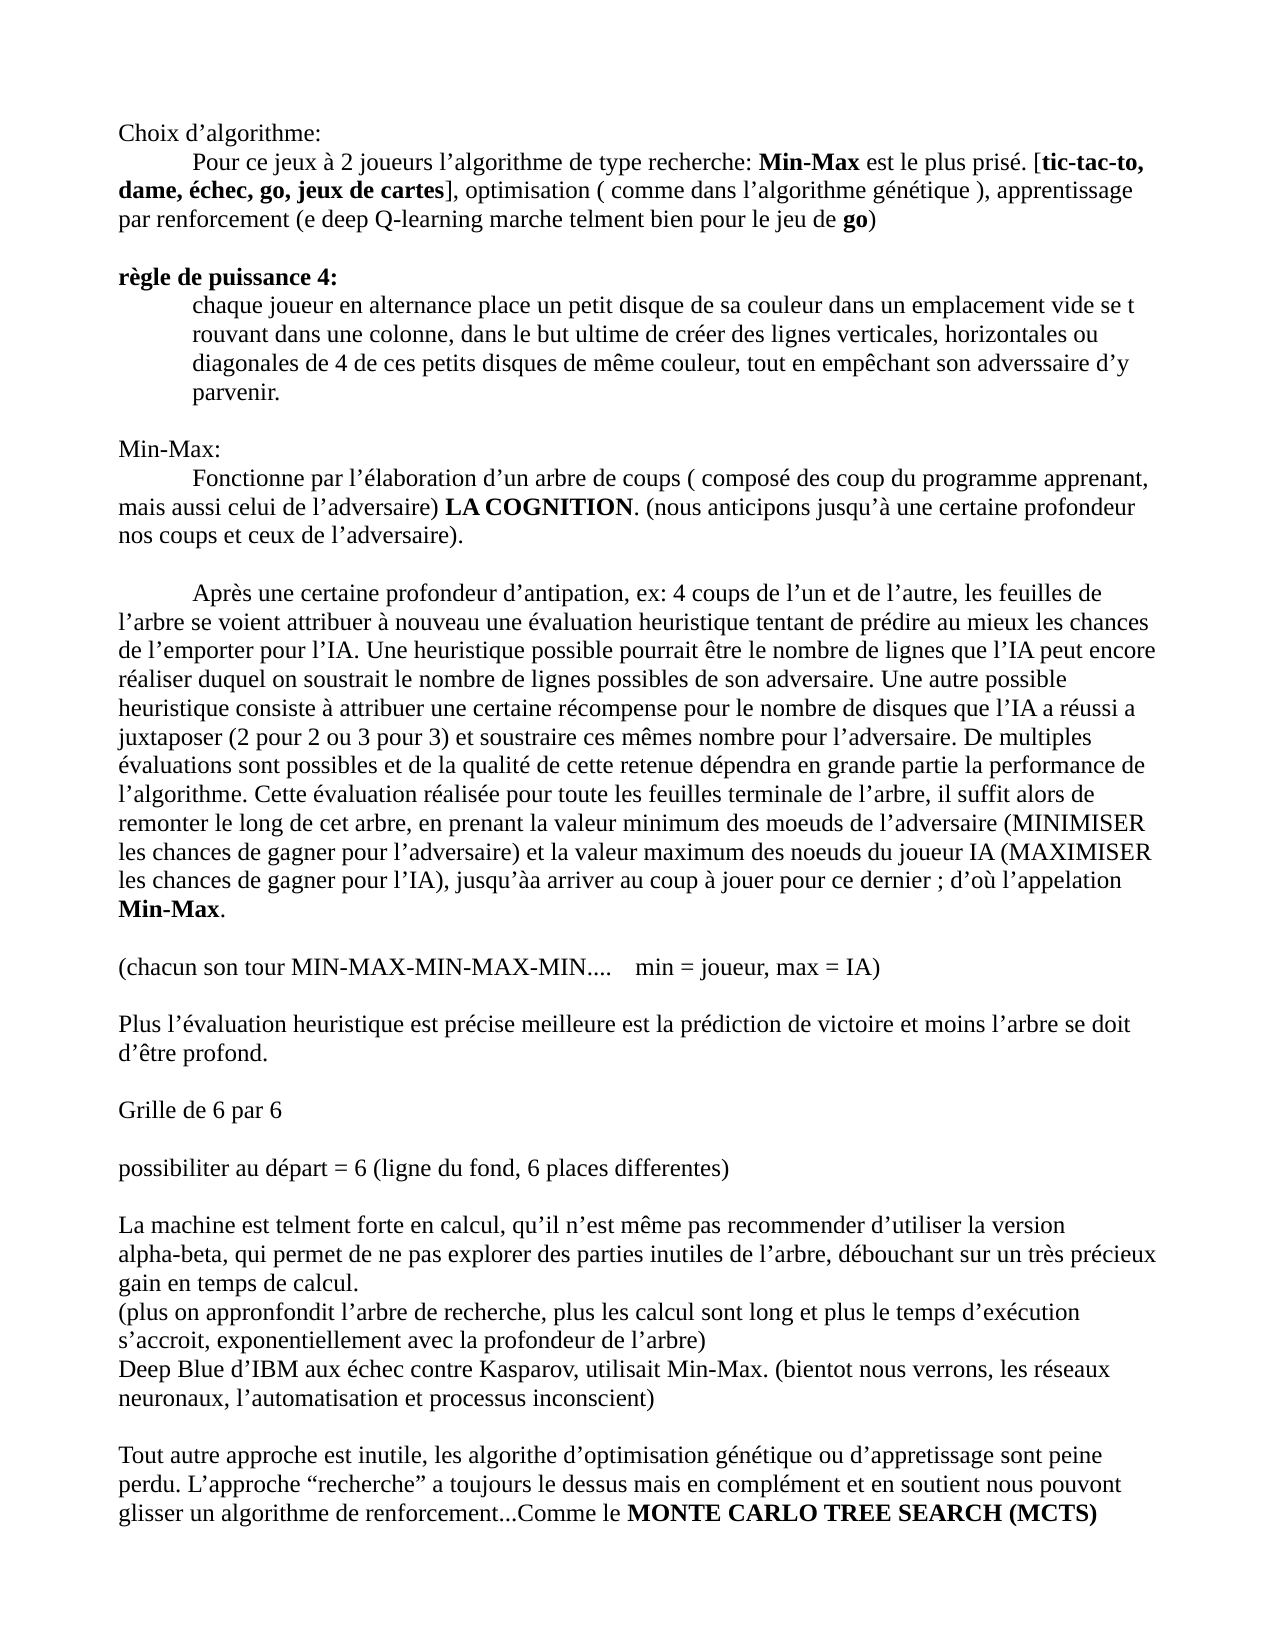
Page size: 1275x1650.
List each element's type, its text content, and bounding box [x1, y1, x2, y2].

text Grille de 6 par 6 [118, 1096, 1157, 1124]
text chaque joueur en alternance place un petit disque de sa couleur dans un emplacement vide se t rouvant dans une colonne, dans le but ultime de créer des lignes verticales, horizontales ou diagonales de 4 de ces petits disques de même couleur, tout en empêchant son adverssaire d’y parvenir. [118, 291, 1157, 406]
text (plus on appronfondit l’arbre de recherche, plus les calcul sont long et plus le temps d’exécution s’accroit, exponentiellement avec la profondeur de l’arbre) [118, 1297, 1157, 1354]
text Après une certaine profondeur d’antipation, ex: 4 coups de l’un et de l’autre, les feuilles de l’arbre se voient attribuer à nouveau une évaluation heuristique tentant de prédire au mieux les chances de l’emporter pour l’IA. Une heuristique possible pourrait être le nombre de lignes que l’IA peut encore réaliser duquel on soustrait le nombre de lignes possibles de son adversaire. Une autre possible heuristique consiste à attribuer une certaine récompense pour le nombre de disques que l’IA a réussi a juxtaposer (2 pour 2 ou 3 pour 3) et soustraire ces mêmes nombre pour l’adversaire. De multiples évaluations sont possibles et de la qualité de cette retenue dépendra en grande partie la performance de l’algorithme. Cette évaluation réalisée pour toute les feuilles terminale de l’arbre, il suffit alors de remonter le long de cet arbre, en prenant la valeur minimum des moeuds de l’adversaire (MINIMISER les chances de gagner pour l’adversaire) et la valeur maximum des noeuds du joueur IA (MAXIMISER les chances de gagner pour l’IA), jusqu’àa arriver au coup à jouer pour ce dernier ; d’où l’appelation Min-Max. [118, 578, 1157, 923]
text alpha-beta, qui permet de ne pas explorer des parties inutiles de l’arbre, débouchant sur un très précieux gain en temps de calcul. [118, 1239, 1157, 1297]
text possibiliter au départ = 6 (ligne du fond, 6 places differentes) [118, 1153, 1157, 1182]
text Fonctionne par l’élaboration d’un arbre de coups ( composé des coup du programme apprenant, mais aussi celui de l’adversaire) LA COGNITION. (nous anticipons jusqu’à une certaine profondeur nos coups et ceux de l’adversaire). [118, 463, 1157, 549]
text Plus l’évaluation heuristique est précise meilleure est la prédiction de victoire et moins l’arbre se doit d’être profond. [118, 1009, 1157, 1067]
text règle de puissance 4: [118, 262, 1157, 291]
text (chacun son tour MIN-MAX-MIN-MAX-MIN.... min = joueur, max = IA) [118, 952, 1157, 981]
text Tout autre approche est inutile, les algorithe d’optimisation génétique ou d’appretissage sont peine perdu. L’approche “recherche” a toujours le dessus mais en complément et en soutient nous pouvont glisser un algorithme de renforcement...Comme le MONTE CARLO TREE SEARCH (MCTS) [118, 1441, 1157, 1527]
text Min-Max: [118, 434, 1157, 463]
text Pour ce jeux à 2 joueurs l’algorithme de type recherche: Min-Max est le plus prisé. [tic-tac-to, dame, échec, go, jeux de cartes], optimisation ( comme dans l’algorithme génétique ), apprentissage par renforcement (e deep Q-learning marche telment bien pour le jeu de go) [118, 147, 1157, 233]
text Deep Blue d’IBM aux échec contre Kasparov, utilisait Min-Max. (bientot nous verrons, les réseaux neuronaux, l’automatisation et processus inconscient) [118, 1354, 1157, 1412]
text Choix d’algorithme: [118, 118, 1157, 147]
text La machine est telment forte en calcul, qu’il n’est même pas recommender d’utiliser la version [118, 1211, 1157, 1239]
